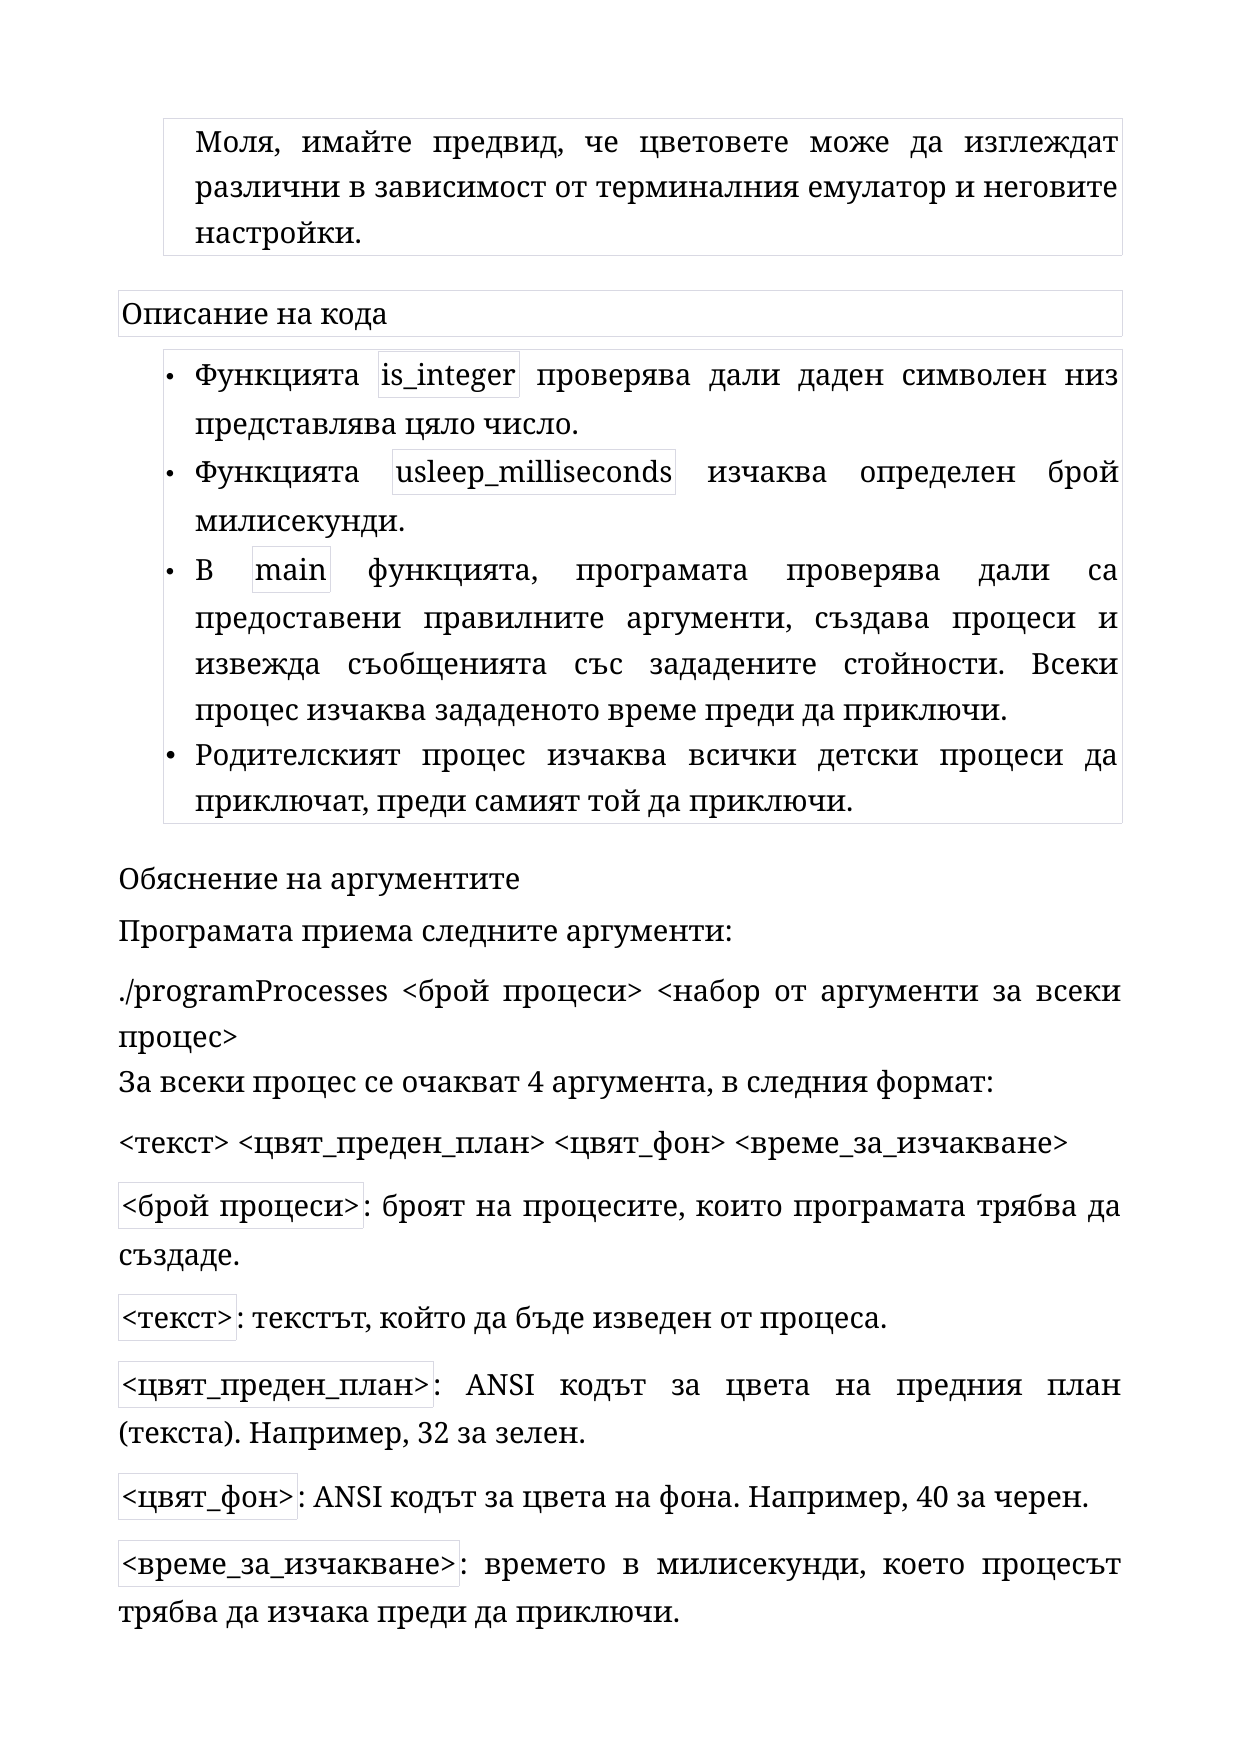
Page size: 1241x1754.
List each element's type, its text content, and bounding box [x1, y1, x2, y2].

subtitle Описание на кода [119, 291, 1122, 336]
text <брой процеси>: броят на процесите, които програмата трябва да създаде. [118, 1182, 1122, 1273]
list Функцията is_integer проверява дали даден символен низ представлява цяло число. [164, 350, 1122, 443]
text <текст> <цвят_преден_план> <цвят_фон> <време_за_изчакване> [118, 1122, 1122, 1162]
text : текстът, който да бъде изведен от процеса. [237, 1294, 1122, 1340]
text <текст> [119, 1295, 236, 1340]
text <цвят_преден_план>: ANSI кодът за цвета на предния план (текста). Например, 32 за зелен. [118, 1361, 1122, 1452]
list В main функцията, програмата проверява дали са предоставени правилните аргументи, създава процеси и извежда съобщенията със зададените стойности. Всеки процес изчаква зададеното време преди да приключи. [164, 543, 1122, 729]
text Програмата приема следните аргументи: [118, 910, 1122, 950]
list Функцията usleep_milliseconds изчаква определен брой милисекунди. [164, 446, 1122, 540]
text ./programProcesses <брой процеси> <набор от аргументи за всеки процес> За всеки процес се очакват 4 аргумента, в следния формат: [118, 970, 1122, 1101]
text <време_за_изчакване>: времето в милисекунди, което процесът трябва да изчака преди да приключи. [118, 1540, 1122, 1631]
list Моля, имайте предвид, че цветовете може да изглеждат различни в зависимост от терминалния емулатор и неговите настройки. [164, 119, 1122, 255]
text <цвят_фон> [119, 1474, 297, 1519]
subtitle Обяснение на аргументите [118, 858, 1122, 898]
list Родителският процес изчаква всички детски процеси да приключат, преди самият той да приключи. [164, 732, 1122, 823]
text : ANSI кодът за цвета на фона. Например, 40 за черен. [298, 1473, 1122, 1519]
